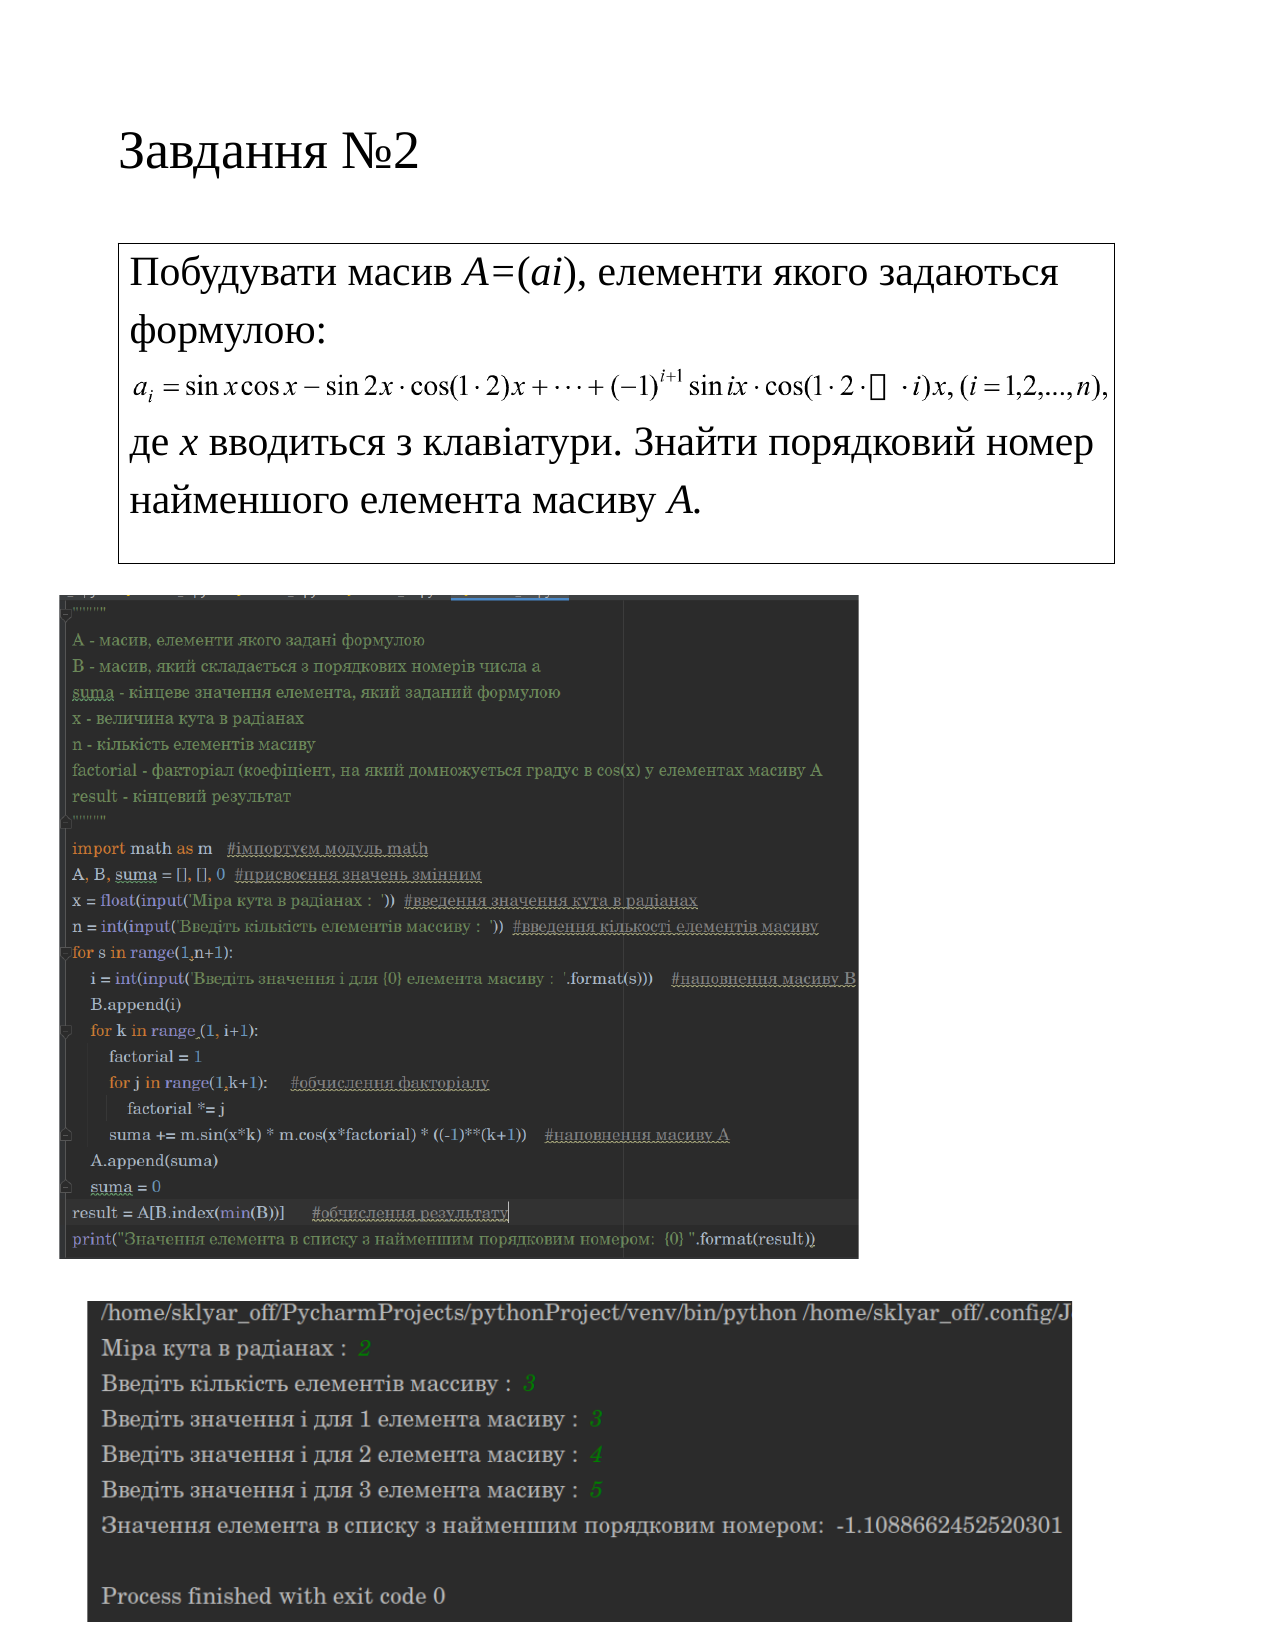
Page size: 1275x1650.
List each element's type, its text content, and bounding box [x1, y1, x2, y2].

picture [129, 361, 1111, 407]
picture [59, 595, 278, 1259]
table_header Побудувати масив А=(ai), елементи якого задаються формулою: де х вводиться з клавіатури. Знайти порядковий номер найменшого елемента масиву А. [119, 244, 1114, 563]
text Завдання №2 [118, 118, 1157, 180]
picture [87, 1301, 273, 1487]
